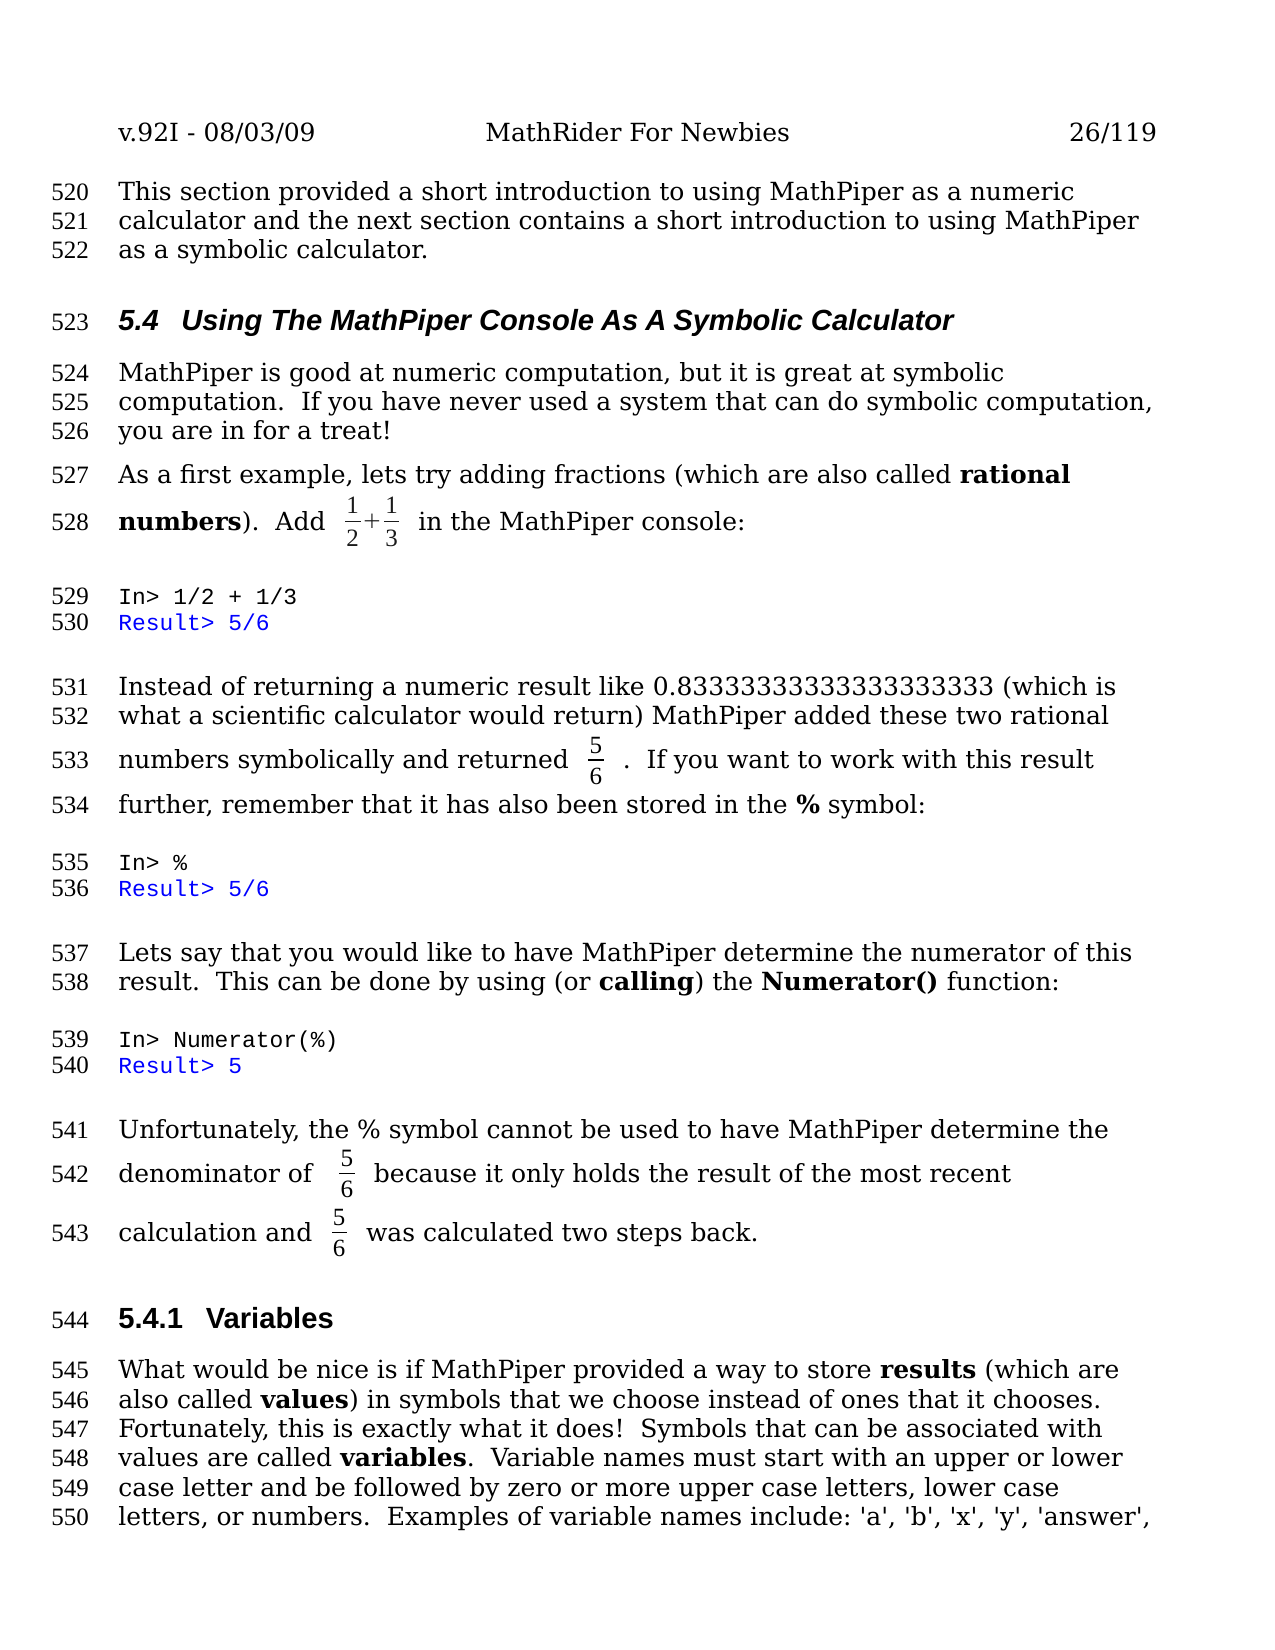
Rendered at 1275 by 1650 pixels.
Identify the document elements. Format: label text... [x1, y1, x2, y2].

text As a first example, lets try adding fractions (which are also called rational numbers). Addin the MathPiper console: [118, 460, 1157, 554]
subtitle Using The MathPiper Console As A Symbolic Calculator [118, 303, 1157, 337]
text Result> 5/6 [118, 877, 1157, 903]
text Result> 5 [118, 1054, 1157, 1080]
text MathPiper is good at numeric computation, but it is great at symbolic computation. If you have never used a system that can do symbolic computation, you are in for a treat! [118, 358, 1157, 445]
text What would be nice is if MathPiper provided a way to store results (which are also called values) in symbols that we choose instead of ones that it chooses. Fortunately, this is exactly what it does! Symbols that can be associated with values are called variables. Variable names must start with an upper or lower case letter and be followed by zero or more upper case letters, lower case letters, or numbers. Examples of variable names include: 'a', 'b', 'x', 'y', 'answer', [118, 1355, 1157, 1531]
text In> % [118, 851, 1157, 877]
text This section provided a short introduction to using MathPiper as a numeric calculator and the next section contains a short introduction to using MathPiper as a symbolic calculator. [118, 177, 1157, 264]
subtitle Variables [118, 1301, 1157, 1334]
text In> 1/2 + 1/3 [118, 586, 1157, 612]
text Lets say that you would like to have MathPiper determine the numerator of this result. This can be done by using (or calling) the Numerator() function: [118, 938, 1157, 996]
text Instead of returning a numeric result like 0.83333333333333333333 (which is what a scientific calculator would return) MathPiper added these two rational numbers symbolically and returned. If you want to work with this result further, remember that it has also been stored in the % symbol: [118, 672, 1157, 819]
text Result> 5/6 [118, 612, 1157, 637]
text Unfortunately, the % symbol cannot be used to have MathPiper determine the denominator of because it only holds the result of the most recent calculation andwas calculated two steps back. [118, 1115, 1157, 1262]
text In> Numerator(%) [118, 1028, 1157, 1054]
